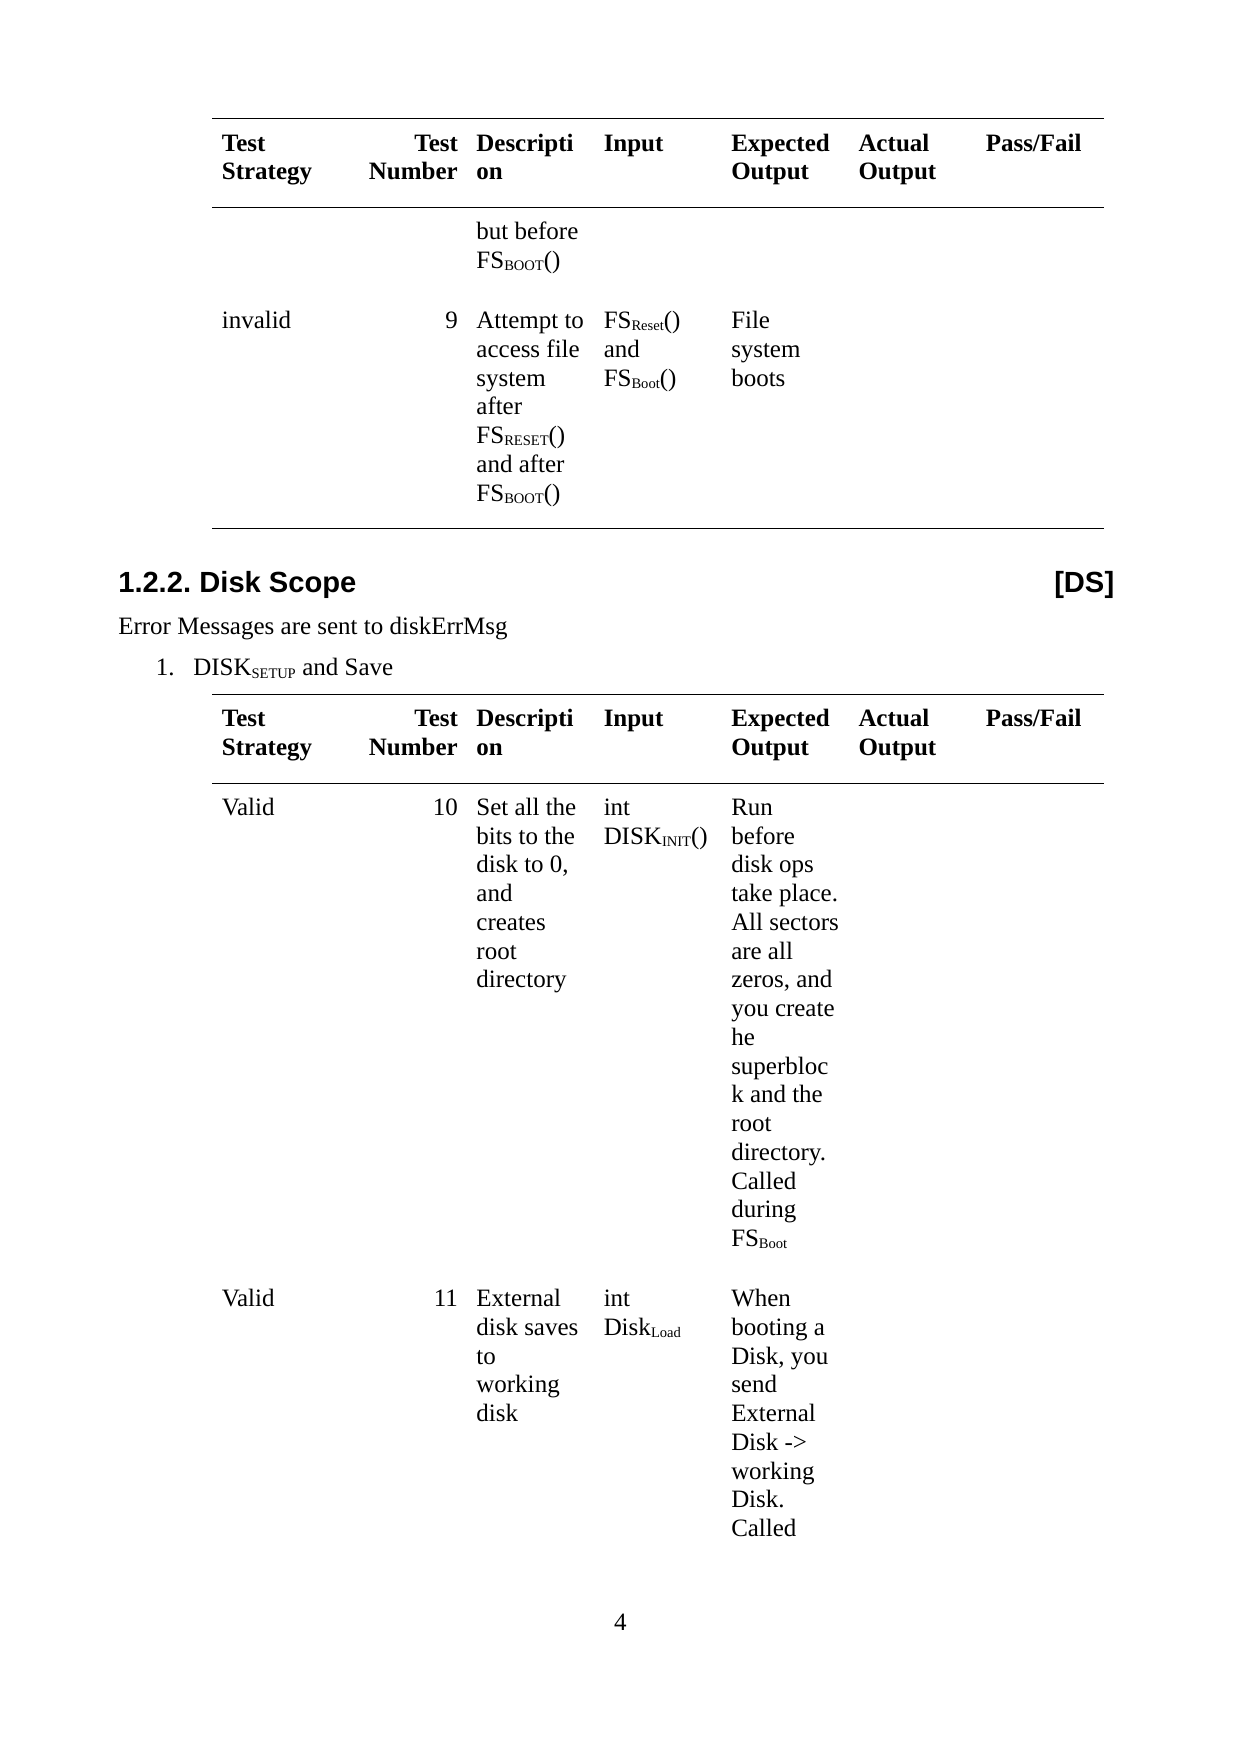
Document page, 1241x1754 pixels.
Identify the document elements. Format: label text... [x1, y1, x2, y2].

table_cell [849, 784, 976, 1274]
text Error Messages are sent to diskErrMsg [118, 611, 1122, 640]
table_cell FSReset() and FSBoot() [594, 296, 722, 528]
table_header Pass/Fail [976, 119, 1103, 207]
table_header Test Strategy [212, 695, 339, 783]
table_cell but before FSBOOT() [467, 208, 594, 296]
table_cell int DiskLoad [594, 1274, 722, 1551]
table_cell [976, 208, 1103, 296]
list DISKSETUP and Save [156, 652, 1122, 681]
table_header Expected Output [722, 119, 849, 207]
table_cell Valid [212, 784, 339, 1274]
table_cell [340, 208, 467, 296]
table_cell External disk saves to working disk [467, 1274, 594, 1551]
table_header Expected Output [722, 695, 849, 783]
table_cell Set all the bits to the disk to 0, and creates root directory [467, 784, 594, 1274]
table_cell [849, 296, 976, 528]
table_cell 11 [340, 1274, 467, 1551]
table_header Description [467, 119, 594, 207]
table_header Description [467, 695, 594, 783]
table_header Test Strategy [212, 119, 339, 207]
table_cell Run before disk ops take place. All sectors are all zeros, and you create he superblock and the root directory. Called during FSBoot [722, 784, 849, 1274]
table_header Test Number [340, 695, 467, 783]
table_cell [976, 784, 1103, 1274]
table_header Test Number [340, 119, 467, 207]
table_cell invalid [212, 296, 339, 528]
table_cell int DISKINIT() [594, 784, 722, 1274]
table_cell [976, 1274, 1103, 1551]
table_cell 9 [340, 296, 467, 528]
table_cell [212, 208, 339, 296]
table_cell Valid [212, 1274, 339, 1551]
table_cell 10 [340, 784, 467, 1274]
table_cell [594, 208, 722, 296]
table_header Pass/Fail [976, 695, 1103, 783]
table_header Actual Output [849, 695, 976, 783]
table_cell [849, 208, 976, 296]
table_cell When booting a Disk, you send External Disk -> working Disk. Called [722, 1274, 849, 1551]
table_header Actual Output [849, 119, 976, 207]
table_header Input [594, 119, 722, 207]
table_cell Attempt to access file system after FSRESET() and after FSBOOT() [467, 296, 594, 528]
table_cell [849, 1274, 976, 1551]
table_cell File system boots [722, 296, 849, 528]
subtitle Disk Scope [DS] [118, 565, 1122, 599]
table_cell [976, 296, 1103, 528]
table_header Input [594, 695, 722, 783]
table_cell [722, 208, 849, 296]
